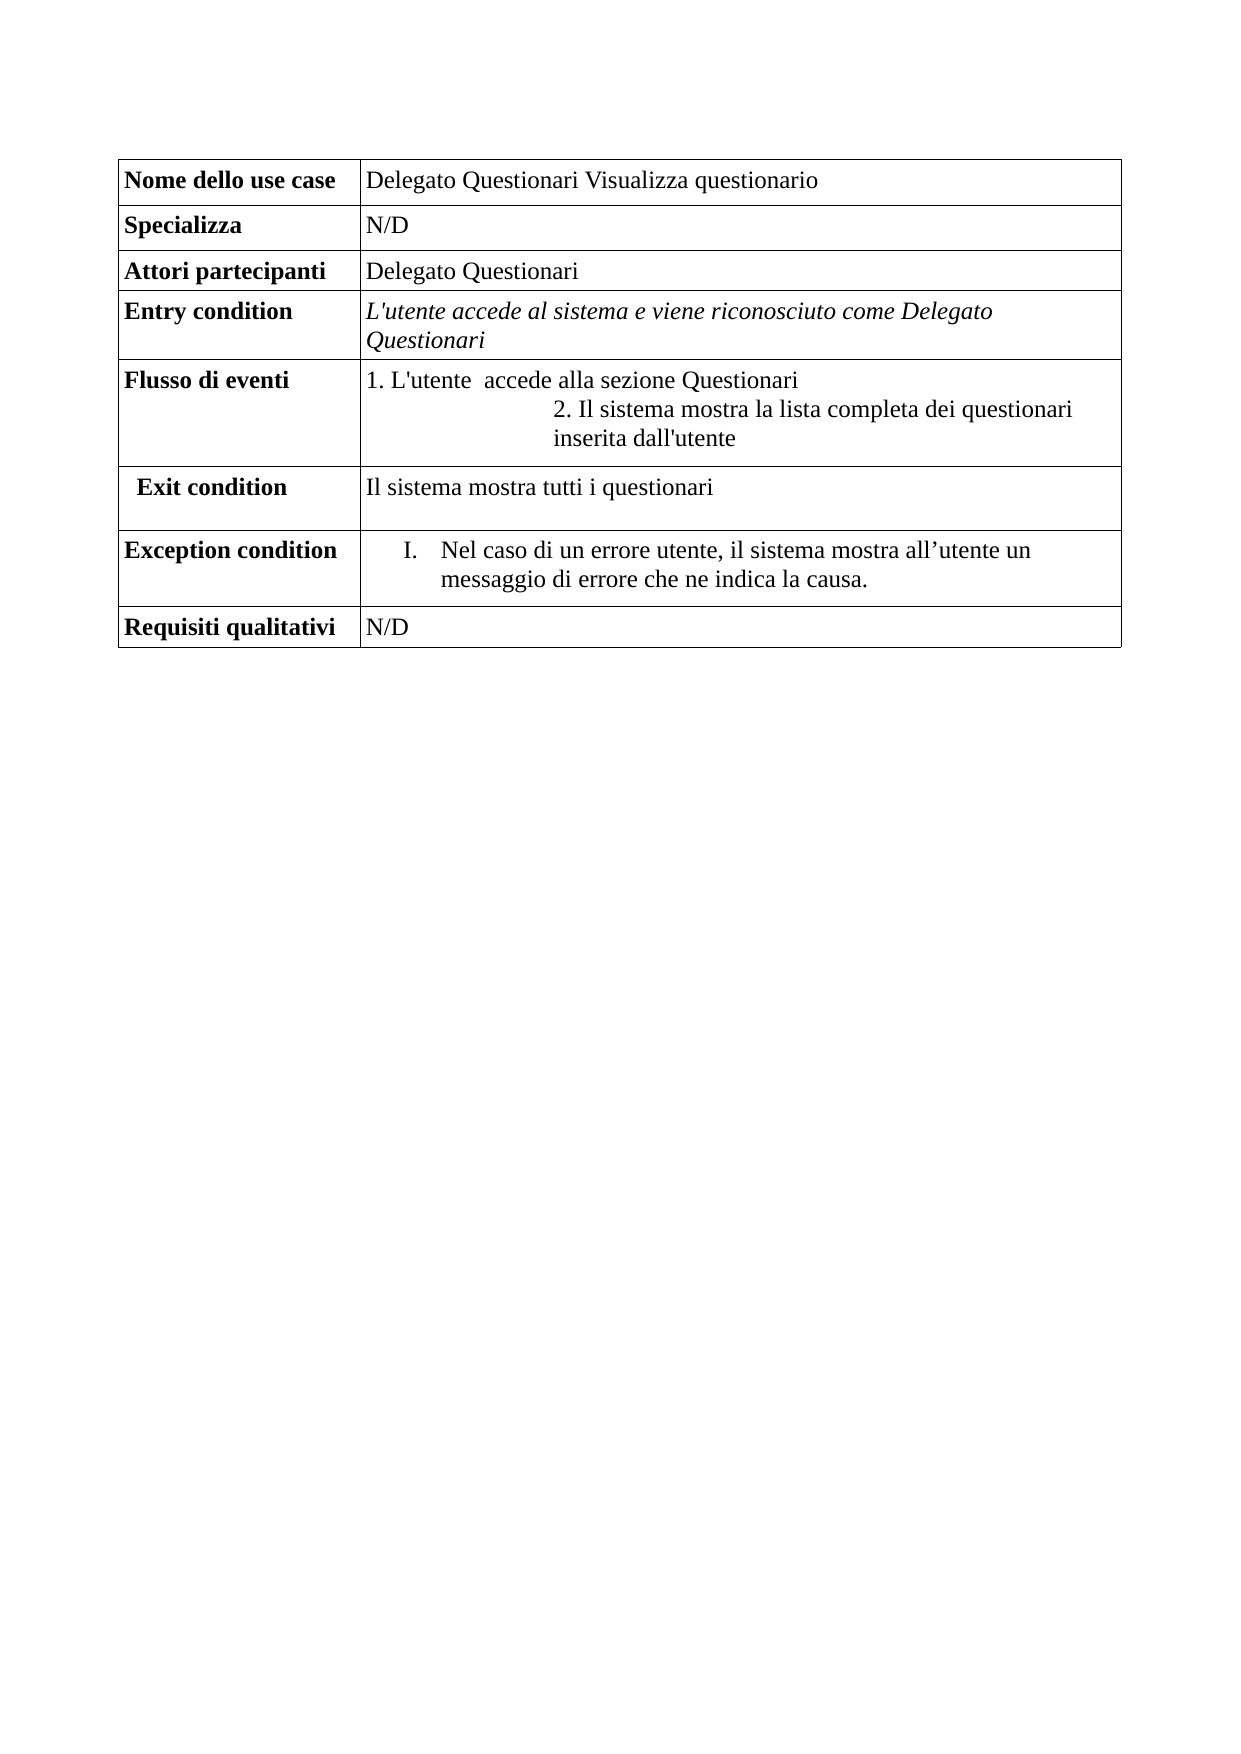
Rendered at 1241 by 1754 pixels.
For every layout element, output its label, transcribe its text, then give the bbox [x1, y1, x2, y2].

table_cell Requisiti qualitativi [119, 607, 360, 647]
table_header Delegato Questionari Visualizza questionario [361, 160, 1121, 205]
table_cell Il sistema mostra tutti i questionari [361, 467, 1121, 530]
table_cell N/D [361, 206, 1121, 250]
table_cell L'utente accede al sistema e viene riconosciuto come Delegato Questionari [361, 291, 1121, 359]
table_cell Flusso di eventi [119, 360, 360, 466]
table_cell Exit condition [119, 467, 360, 530]
table_cell Entry condition [119, 291, 360, 359]
table_cell Exception condition [119, 531, 360, 606]
table_cell N/D [361, 607, 1121, 647]
table_cell Specializza [119, 206, 360, 250]
table_header Nome dello use case [119, 160, 360, 205]
table_cell Attori partecipanti [119, 251, 360, 290]
table_cell Nel caso di un errore utente, il sistema mostra all’utente un messaggio di errore che ne indica la causa. [361, 531, 1121, 606]
table_cell Delegato Questionari [361, 251, 1121, 290]
table_cell L'utente accede alla sezione Questionari 2. Il sistema mostra la lista completa dei questionari inserita dall'utente [361, 360, 1121, 466]
